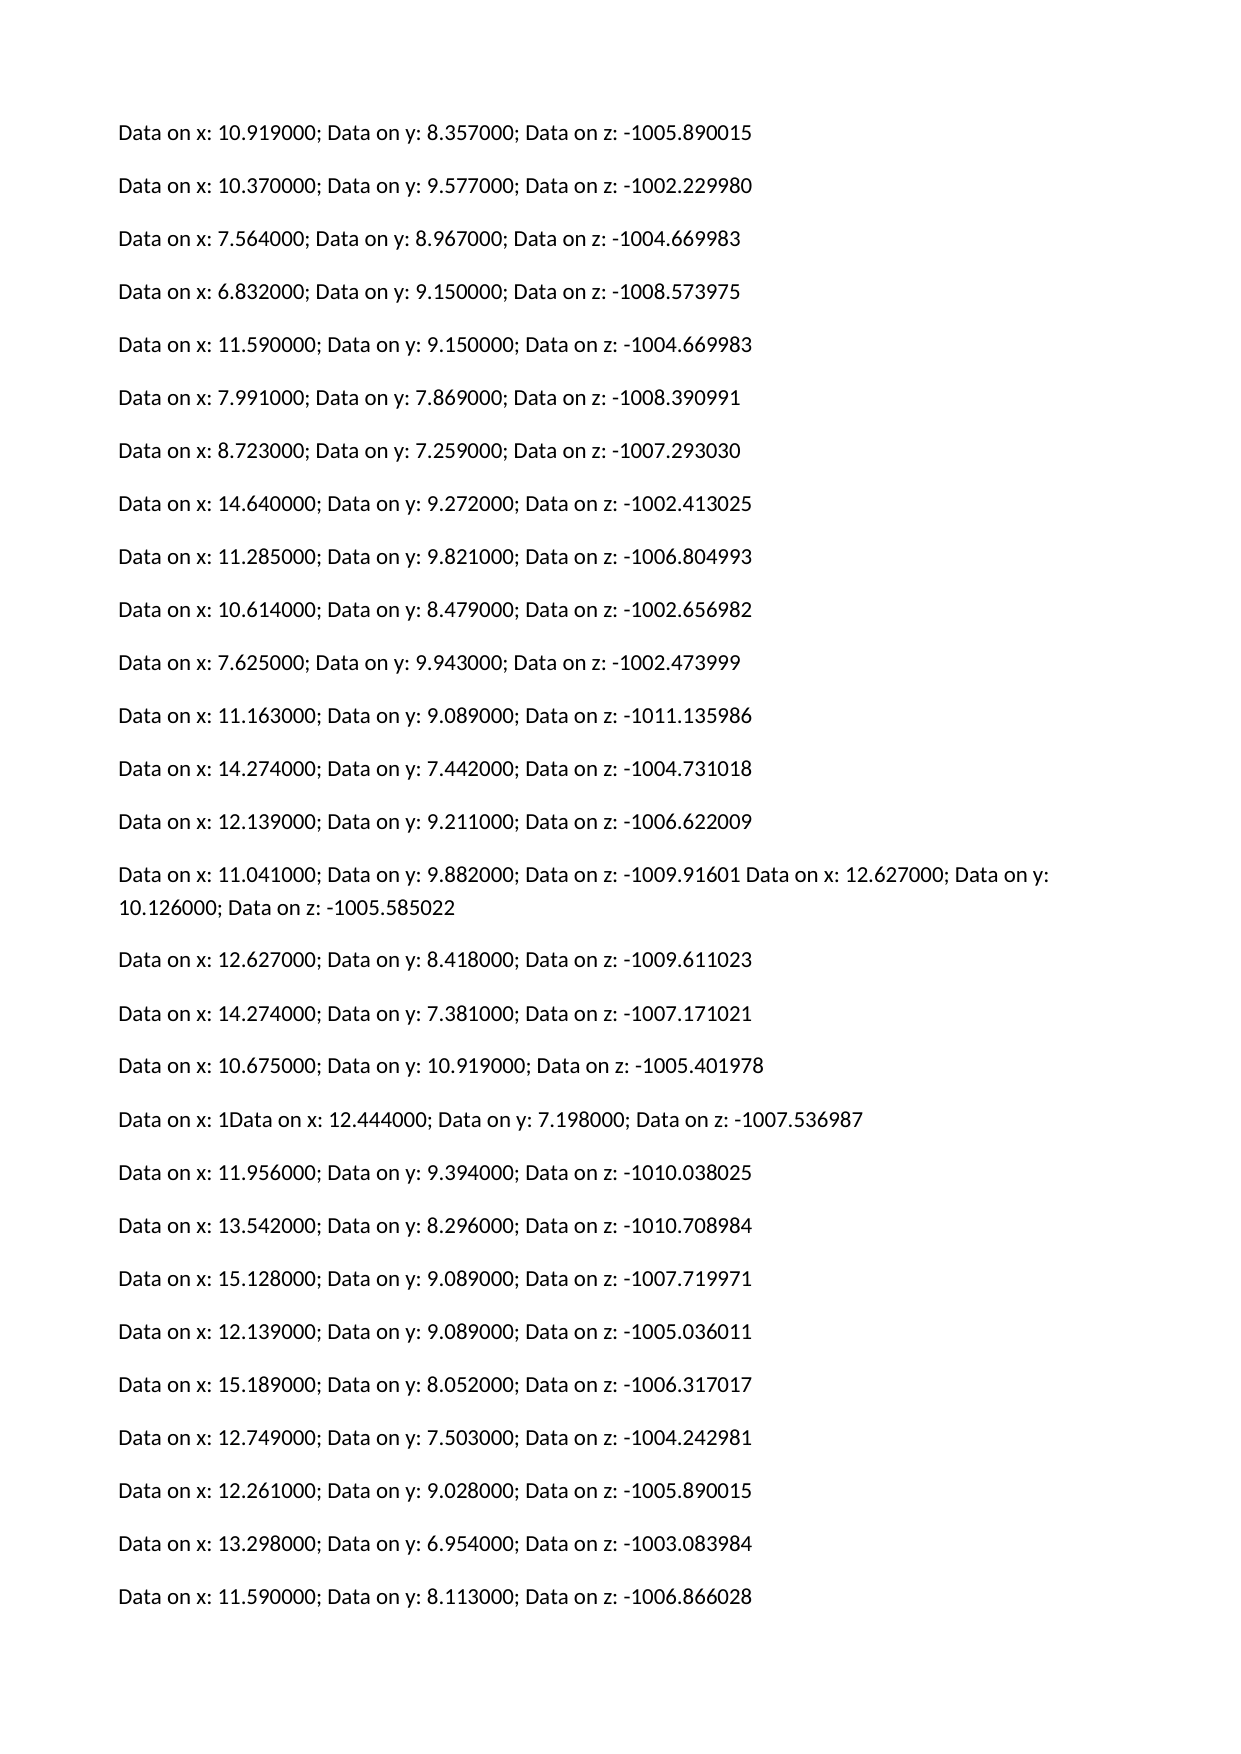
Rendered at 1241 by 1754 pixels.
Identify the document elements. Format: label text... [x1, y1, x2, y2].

text Data on x: 10.919000; Data on y: 8.357000; Data on z: -1005.890015 [118, 118, 1122, 146]
text Data on x: 1Data on x: 12.444000; Data on y: 7.198000; Data on z: -1007.536987 [118, 1105, 1122, 1133]
text Data on x: 12.749000; Data on y: 7.503000; Data on z: -1004.242981 [118, 1423, 1122, 1451]
text Data on x: 15.128000; Data on y: 9.089000; Data on z: -1007.719971 [118, 1264, 1122, 1292]
text Data on x: 7.625000; Data on y: 9.943000; Data on z: -1002.473999 [118, 648, 1122, 676]
text Data on x: 6.832000; Data on y: 9.150000; Data on z: -1008.573975 [118, 277, 1122, 305]
text Data on x: 14.640000; Data on y: 9.272000; Data on z: -1002.413025 [118, 489, 1122, 517]
text Data on x: 14.274000; Data on y: 7.442000; Data on z: -1004.731018 [118, 754, 1122, 782]
text Data on x: 13.298000; Data on y: 6.954000; Data on z: -1003.083984 [118, 1529, 1122, 1557]
text Data on x: 14.274000; Data on y: 7.381000; Data on z: -1007.171021 [118, 999, 1122, 1027]
text Data on x: 12.627000; Data on y: 8.418000; Data on z: -1009.611023 [118, 946, 1122, 974]
text Data on x: 10.370000; Data on y: 9.577000; Data on z: -1002.229980 [118, 171, 1122, 199]
text Data on x: 11.285000; Data on y: 9.821000; Data on z: -1006.804993 [118, 542, 1122, 570]
text Data on x: 11.590000; Data on y: 9.150000; Data on z: -1004.669983 [118, 330, 1122, 358]
text Data on x: 11.041000; Data on y: 9.882000; Data on z: -1009.91601 Data on x: 12.627000; Data on y: 10.126000; Data on z: -1005.585022 [118, 860, 1122, 921]
text Data on x: 11.590000; Data on y: 8.113000; Data on z: -1006.866028 [118, 1582, 1122, 1610]
text Data on x: 8.723000; Data on y: 7.259000; Data on z: -1007.293030 [118, 436, 1122, 464]
text Data on x: 11.956000; Data on y: 9.394000; Data on z: -1010.038025 [118, 1158, 1122, 1186]
text Data on x: 12.139000; Data on y: 9.089000; Data on z: -1005.036011 [118, 1317, 1122, 1345]
text Data on x: 13.542000; Data on y: 8.296000; Data on z: -1010.708984 [118, 1211, 1122, 1239]
text Data on x: 10.614000; Data on y: 8.479000; Data on z: -1002.656982 [118, 595, 1122, 623]
text Data on x: 12.261000; Data on y: 9.028000; Data on z: -1005.890015 [118, 1476, 1122, 1504]
text Data on x: 12.139000; Data on y: 9.211000; Data on z: -1006.622009 [118, 807, 1122, 835]
text Data on x: 7.564000; Data on y: 8.967000; Data on z: -1004.669983 [118, 224, 1122, 252]
text Data on x: 10.675000; Data on y: 10.919000; Data on z: -1005.401978 [118, 1052, 1122, 1080]
text Data on x: 15.189000; Data on y: 8.052000; Data on z: -1006.317017 [118, 1370, 1122, 1398]
text Data on x: 7.991000; Data on y: 7.869000; Data on z: -1008.390991 [118, 383, 1122, 411]
text Data on x: 11.163000; Data on y: 9.089000; Data on z: -1011.135986 [118, 701, 1122, 729]
